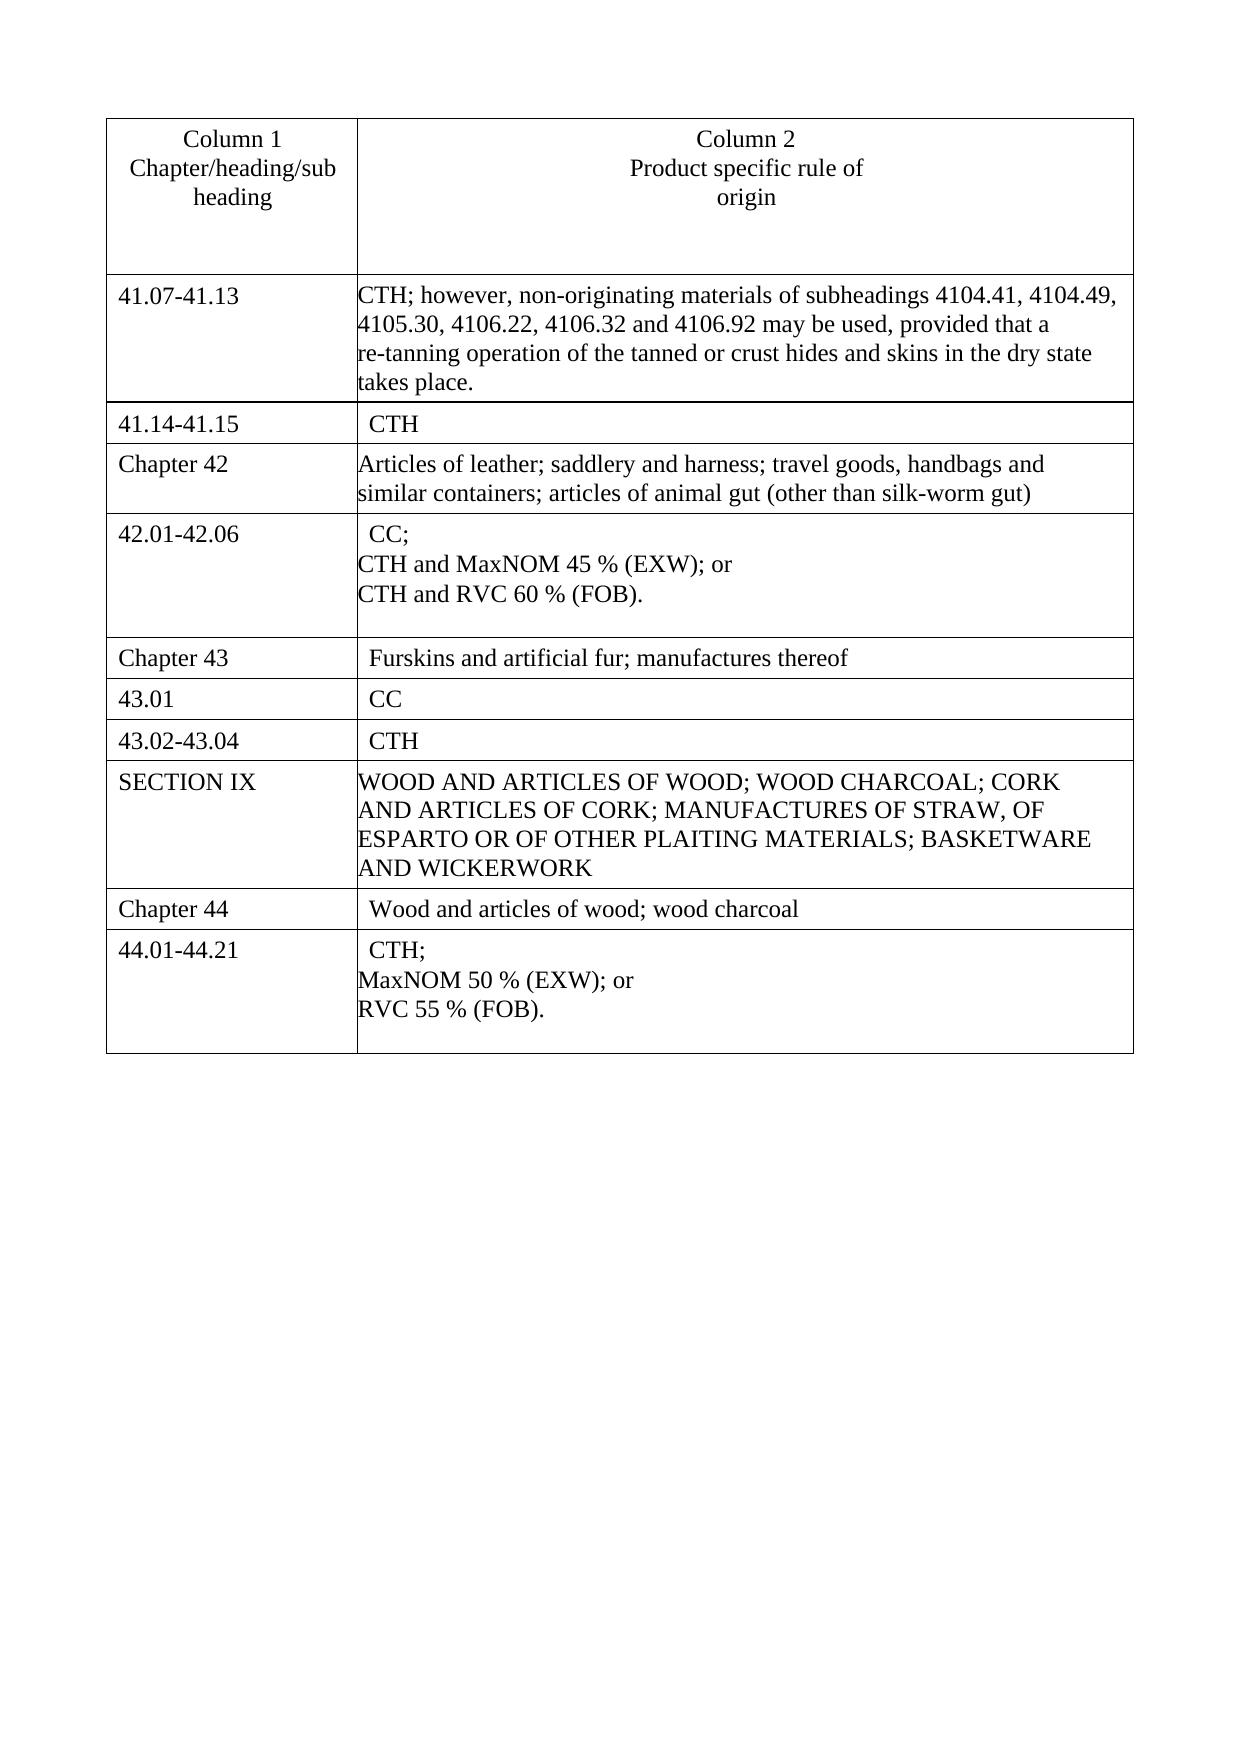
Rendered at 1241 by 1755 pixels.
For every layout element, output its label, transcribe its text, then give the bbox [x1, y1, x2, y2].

table_cell 41.07-41.13 [107, 275, 357, 401]
table_cell Furskins and artificial fur; manufactures thereof [358, 638, 1133, 678]
table_cell Chapter 42 [107, 444, 357, 513]
table_cell WOOD AND ARTICLES OF WOOD; WOOD CHARCOAL; CORK AND ARTICLES OF CORK; MANUFACTURES OF STRAW, OF ESPARTO OR OF OTHER PLAITING MATERIALS; BASKETWARE AND WICKERWORK [358, 761, 1133, 888]
table_cell CC [358, 679, 1133, 719]
table_cell 43.01 [107, 679, 357, 719]
table_cell CTH; MaxNOM 50 % (EXW); or RVC 55 % (FOB). [358, 930, 1133, 1053]
table_cell Chapter 44 [107, 889, 357, 929]
table_cell Chapter 43 [107, 638, 357, 678]
table_cell SECTION IX [107, 761, 357, 888]
table_cell CTH; however, non-originating materials of subheadings 4104.41, 4104.49, 4105.30, 4106.22, 4106.32 and 4106.92 may be used, provided that a re-tanning operation of the tanned or crust hides and skins in the dry state takes place. [358, 275, 1133, 401]
table_header Column 2 Product specific rule of origin [358, 119, 1133, 274]
table_cell Wood and articles of wood; wood charcoal [358, 889, 1133, 929]
table_cell CC; CTH and MaxNOM 45 % (EXW); or CTH and RVC 60 % (FOB). [358, 514, 1133, 637]
table_cell Articles of leather; saddlery and harness; travel goods, handbags and similar containers; articles of animal gut (other than silk-worm gut) [358, 444, 1133, 513]
table_cell 43.02-43.04 [107, 720, 357, 760]
table_cell 42.01-42.06 [107, 514, 357, 637]
table_cell CTH [358, 720, 1133, 760]
table_header Column 1 Chapter/heading/subheading [107, 119, 357, 274]
table_cell 44.01-44.21 [107, 930, 357, 1053]
table_cell 41.14-41.15 [107, 403, 357, 443]
table_cell CTH [358, 403, 1133, 443]
